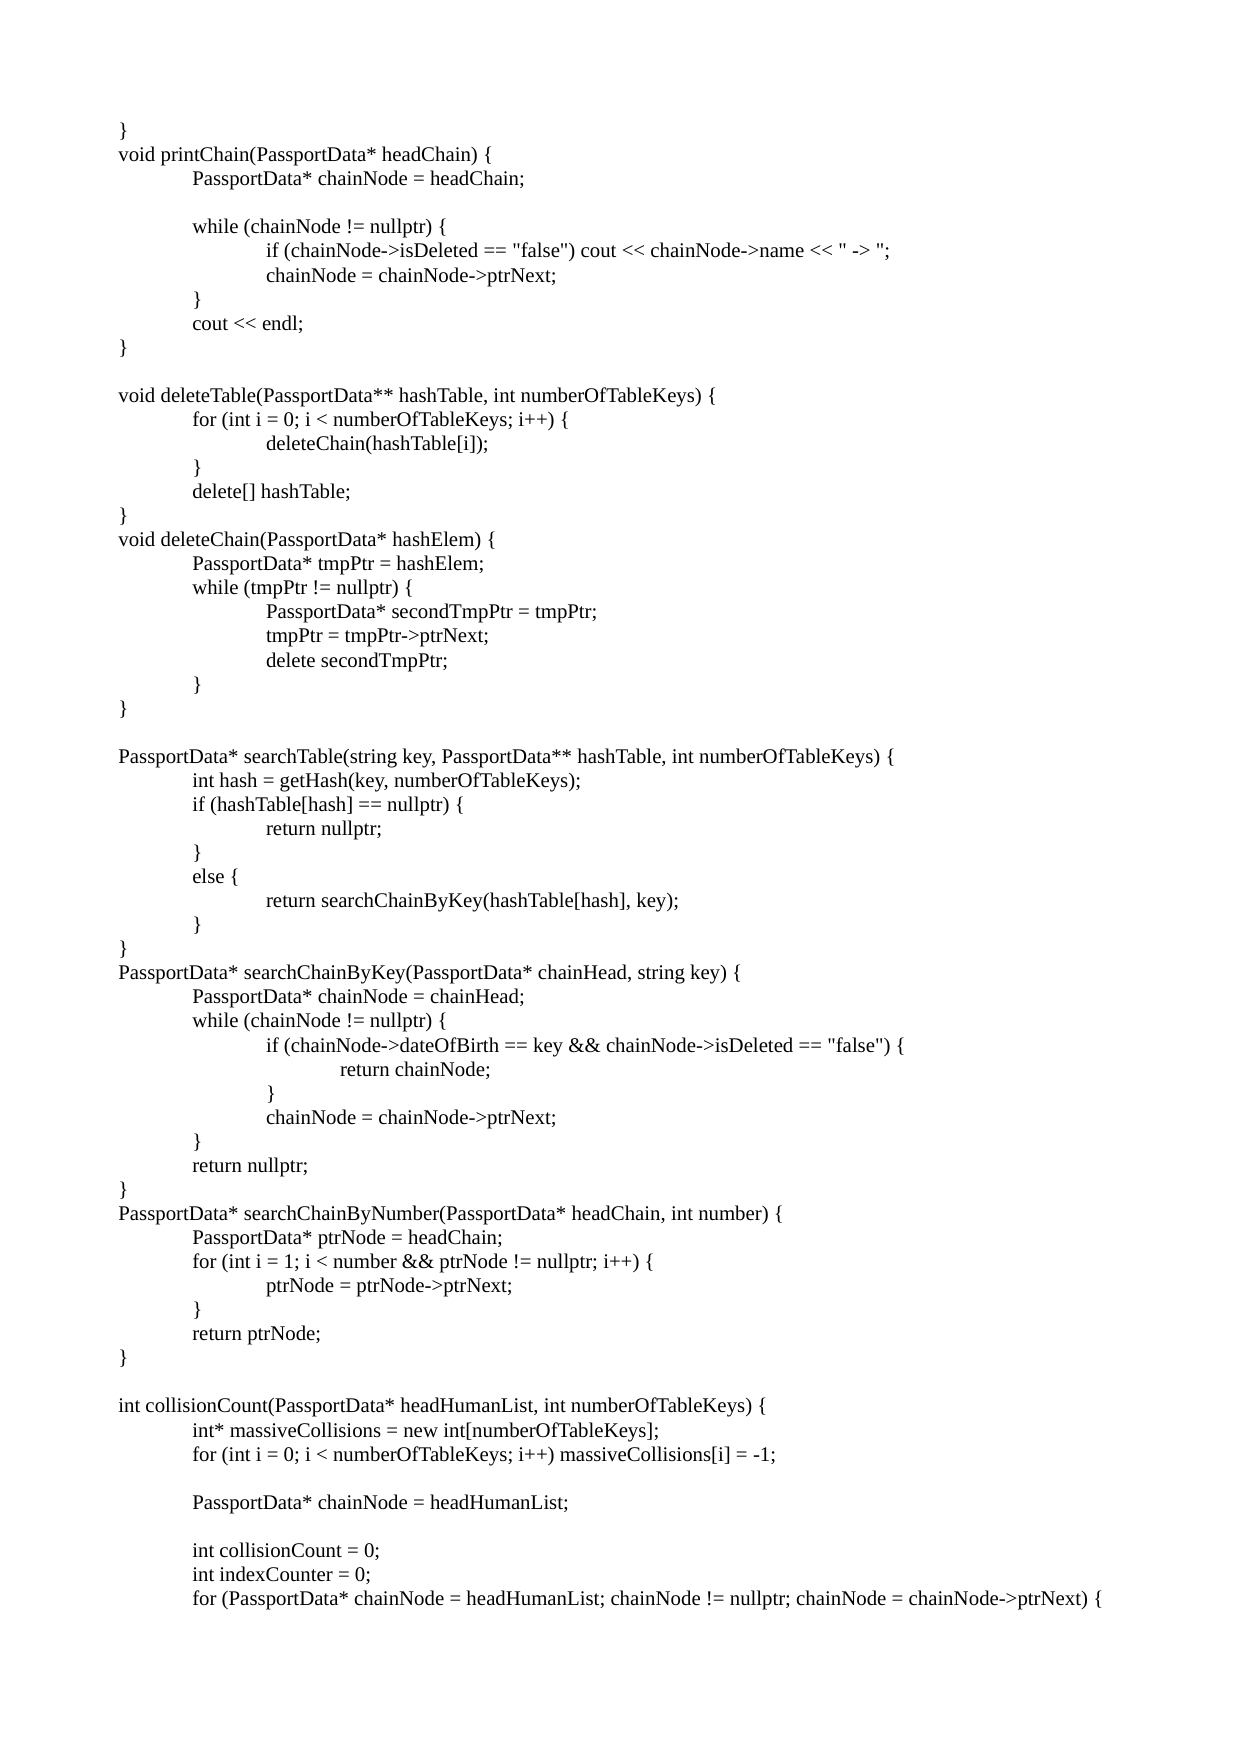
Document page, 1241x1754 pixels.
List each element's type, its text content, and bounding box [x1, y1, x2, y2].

text } [118, 287, 1122, 311]
text for (PassportData* chainNode = headHumanList; chainNode != nullptr; chainNode = chainNode->ptrNext) { [118, 1586, 1122, 1610]
text cout << endl; [118, 311, 1122, 335]
text PassportData* secondTmpPtr = tmpPtr; [118, 599, 1122, 623]
text } [118, 1177, 1122, 1201]
text if (hashTable[hash] == nullptr) { [118, 792, 1122, 816]
text void deleteTable(PassportData** hashTable, int numberOfTableKeys) { [118, 383, 1122, 407]
text while (tmpPtr != nullptr) { [118, 575, 1122, 599]
text return ptrNode; [118, 1321, 1122, 1345]
text int* massiveCollisions = new int[numberOfTableKeys]; [118, 1417, 1122, 1442]
text PassportData* chainNode = headHumanList; [118, 1490, 1122, 1514]
text while (chainNode != nullptr) { [118, 1008, 1122, 1032]
text if (chainNode->dateOfBirth == key && chainNode->isDeleted == "false") { [118, 1032, 1122, 1057]
text while (chainNode != nullptr) { [118, 214, 1122, 238]
text } [118, 912, 1122, 936]
text PassportData* searchTable(string key, PassportData** hashTable, int numberOfTableKeys) { [118, 744, 1122, 768]
text int collisionCount = 0; [118, 1538, 1122, 1562]
text } [118, 455, 1122, 479]
text } [118, 1129, 1122, 1153]
text for (int i = 0; i < numberOfTableKeys; i++) massiveCollisions[i] = -1; [118, 1442, 1122, 1466]
text } [118, 1297, 1122, 1321]
text } [118, 936, 1122, 960]
text return nullptr; [118, 816, 1122, 840]
text return searchChainByKey(hashTable[hash], key); [118, 888, 1122, 912]
text } [118, 1345, 1122, 1369]
text delete[] hashTable; [118, 479, 1122, 503]
text return chainNode; [118, 1057, 1122, 1081]
text } [118, 335, 1122, 359]
text } [118, 1081, 1122, 1105]
text void deleteChain(PassportData* hashElem) { [118, 527, 1122, 551]
text tmpPtr = tmpPtr->ptrNext; [118, 623, 1122, 647]
text void printChain(PassportData* headChain) { [118, 142, 1122, 166]
text if (chainNode->isDeleted == "false") cout << chainNode->name << " -> "; [118, 238, 1122, 262]
text int hash = getHash(key, numberOfTableKeys); [118, 768, 1122, 792]
text return nullptr; [118, 1153, 1122, 1177]
text PassportData* chainNode = headChain; [118, 166, 1122, 190]
text PassportData* chainNode = chainHead; [118, 984, 1122, 1008]
text else { [118, 864, 1122, 888]
text deleteChain(hashTable[i]); [118, 431, 1122, 455]
text PassportData* searchChainByKey(PassportData* chainHead, string key) { [118, 960, 1122, 984]
text } [118, 503, 1122, 527]
text int collisionCount(PassportData* headHumanList, int numberOfTableKeys) { [118, 1393, 1122, 1417]
text } [118, 840, 1122, 864]
text PassportData* ptrNode = headChain; [118, 1225, 1122, 1249]
text } [118, 696, 1122, 720]
text for (int i = 1; i < number && ptrNode != nullptr; i++) { [118, 1249, 1122, 1273]
text chainNode = chainNode->ptrNext; [118, 1105, 1122, 1129]
text PassportData* tmpPtr = hashElem; [118, 551, 1122, 575]
text int indexCounter = 0; [118, 1562, 1122, 1586]
text for (int i = 0; i < numberOfTableKeys; i++) { [118, 407, 1122, 431]
text ptrNode = ptrNode->ptrNext; [118, 1273, 1122, 1297]
text } [118, 672, 1122, 696]
text } [118, 118, 1122, 142]
text PassportData* searchChainByNumber(PassportData* headChain, int number) { [118, 1201, 1122, 1225]
text chainNode = chainNode->ptrNext; [118, 262, 1122, 287]
text delete secondTmpPtr; [118, 647, 1122, 672]
